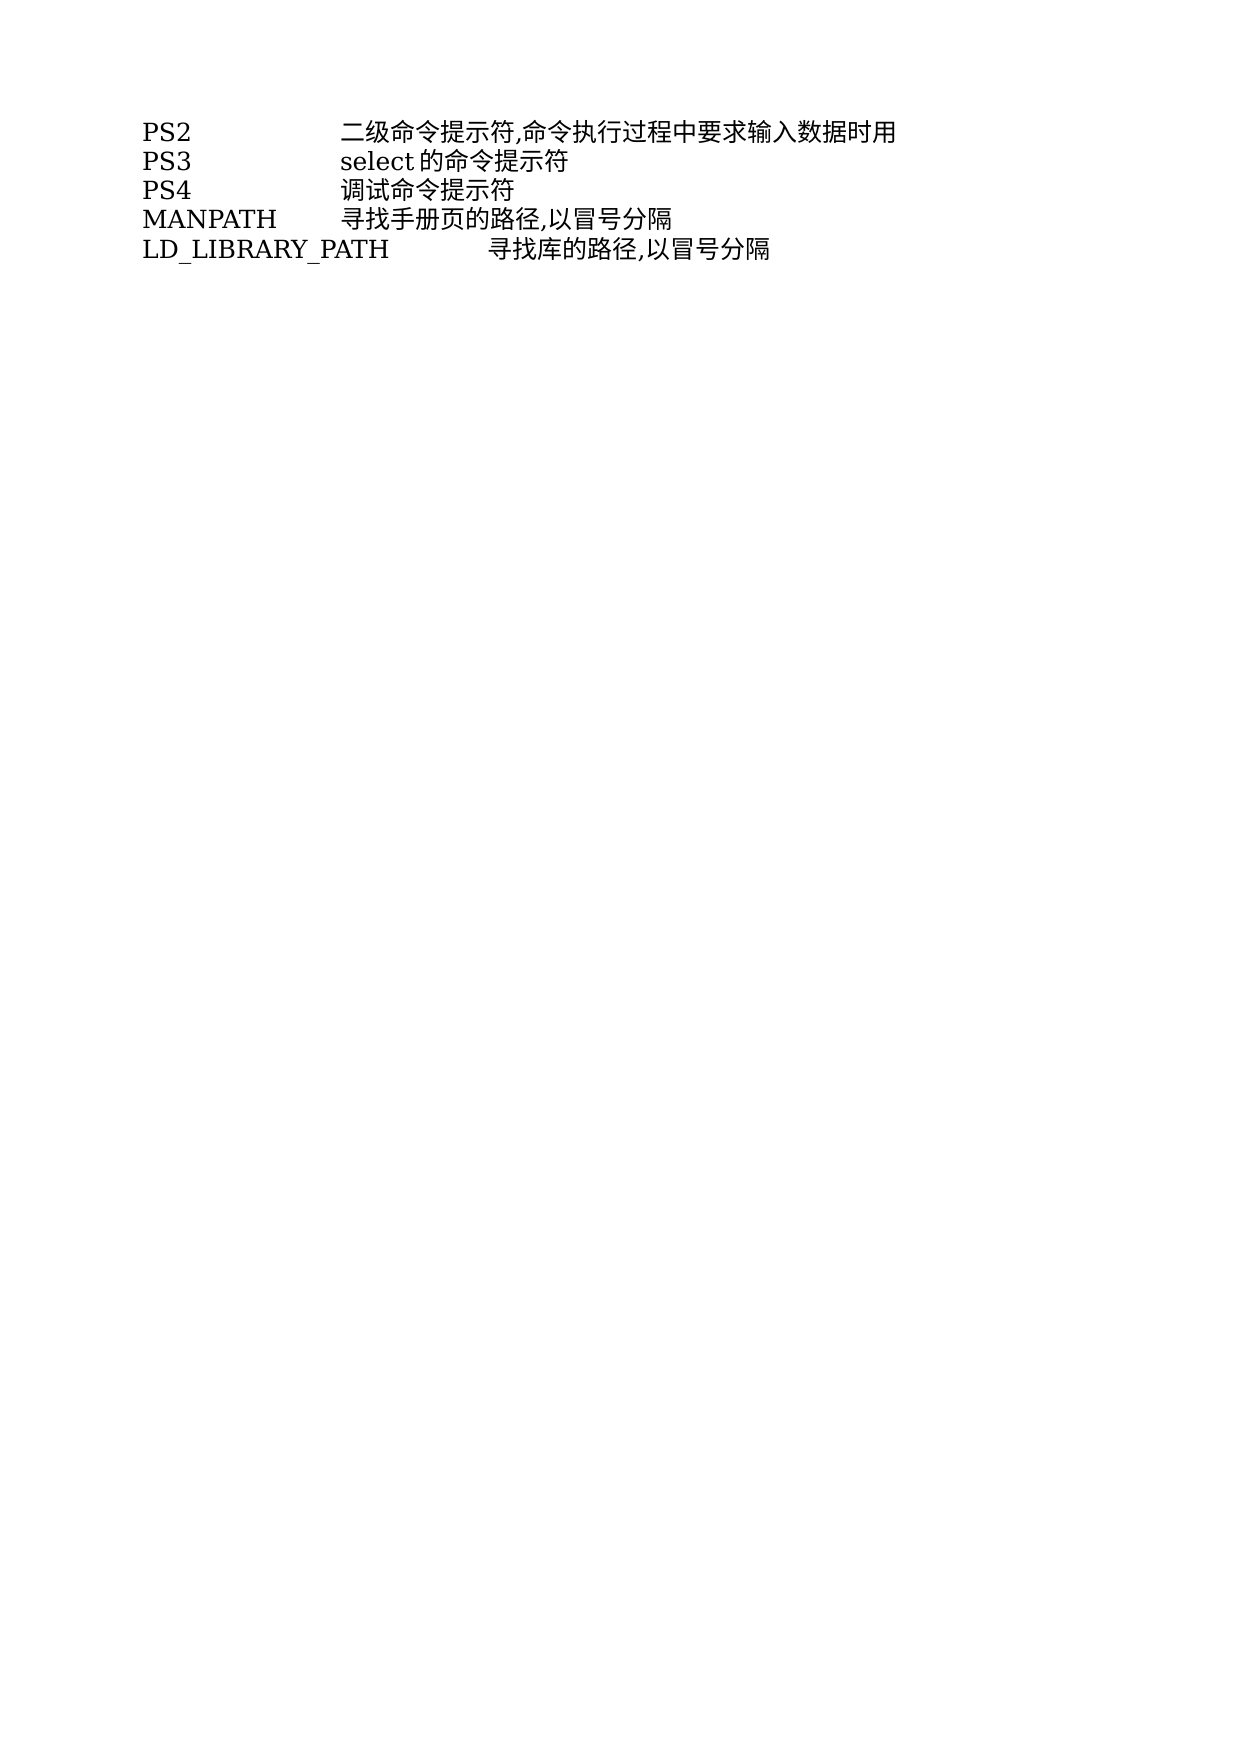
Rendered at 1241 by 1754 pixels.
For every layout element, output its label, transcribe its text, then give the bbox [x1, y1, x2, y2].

text PS2 二级命令提示符,命令执行过程中要求输入数据时用 [118, 118, 1122, 147]
text MANPATH 寻找手册页的路径,以冒号分隔 [118, 206, 1122, 235]
text LD_LIBRARY_PATH 寻找库的路径,以冒号分隔 [118, 235, 1122, 264]
text PS3 select的命令提示符 [118, 147, 1122, 176]
text PS4 调试命令提示符 [118, 176, 1122, 206]
